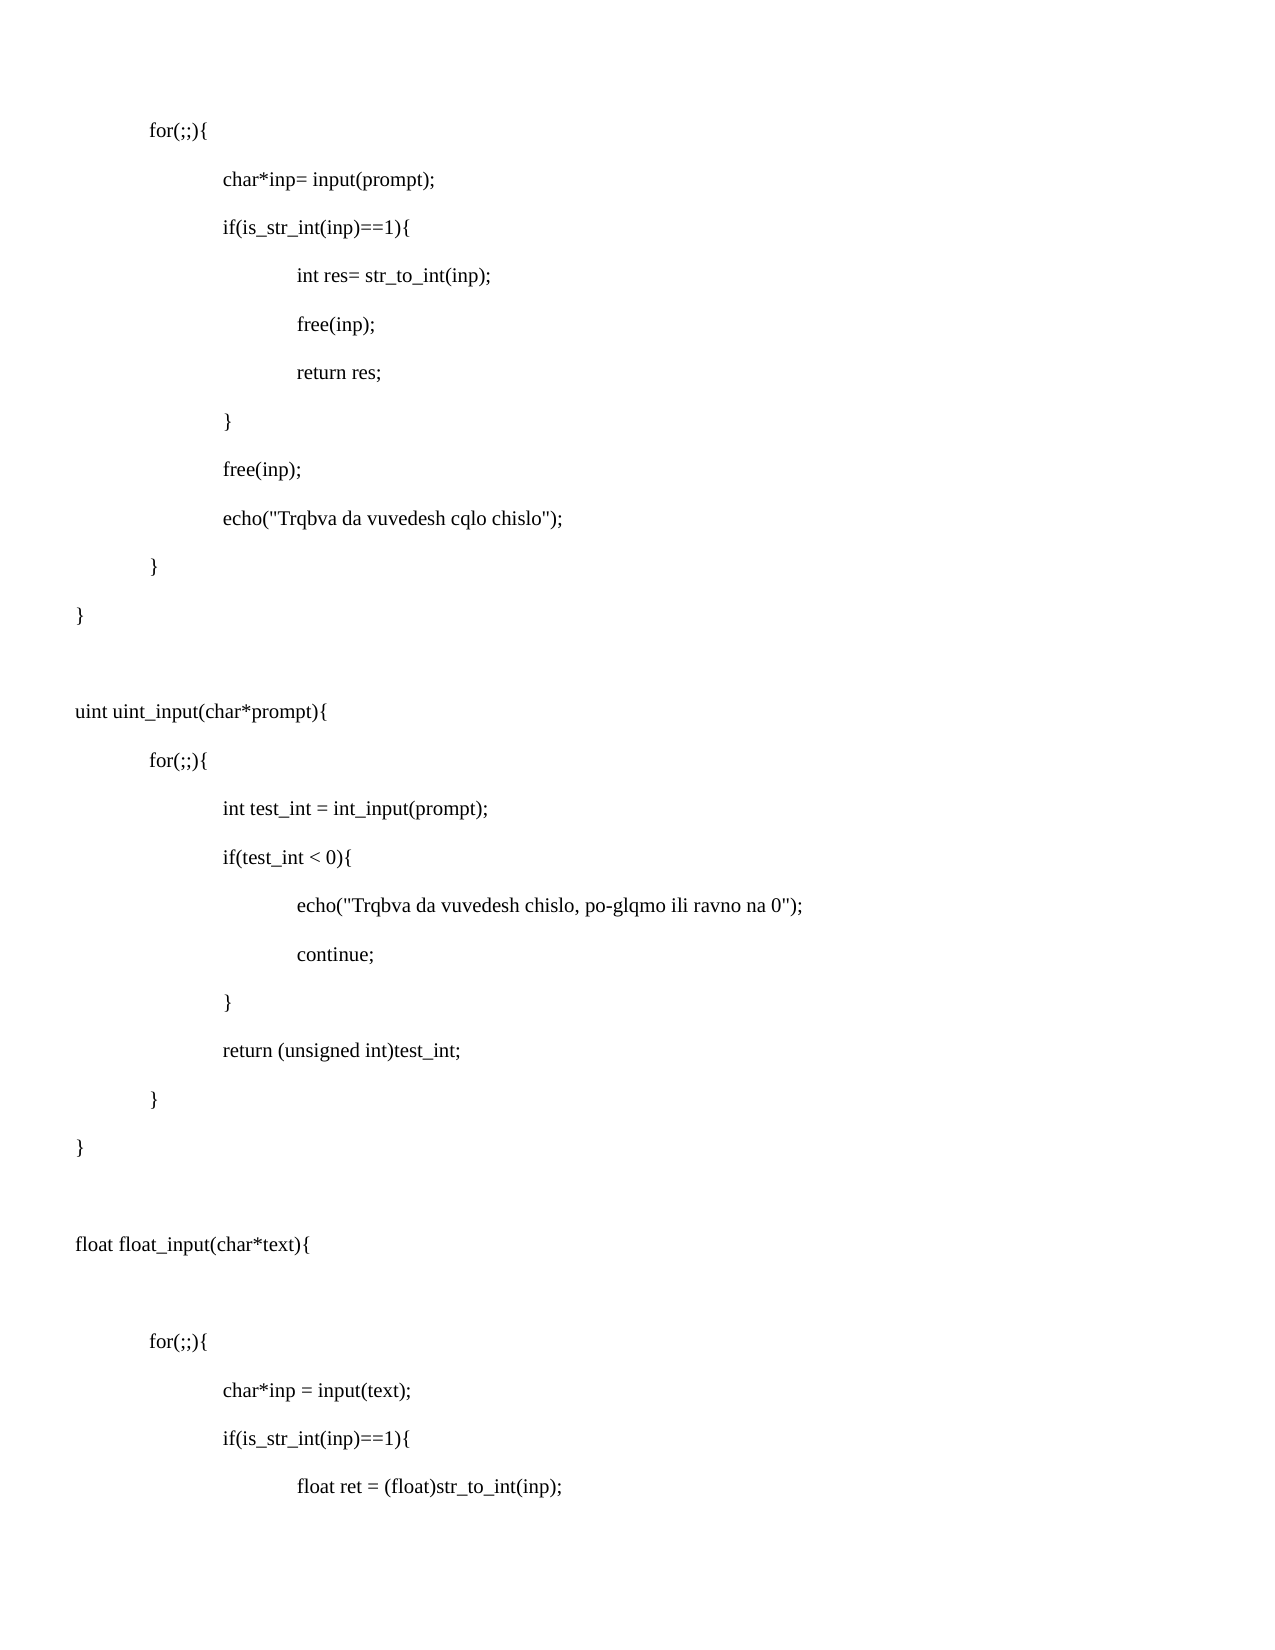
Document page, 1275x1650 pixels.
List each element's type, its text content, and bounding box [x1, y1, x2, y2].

text } [75, 602, 1209, 627]
text for(;;){ [75, 1329, 1209, 1353]
text return res; [75, 360, 1209, 384]
text char*inp= input(prompt); [75, 167, 1209, 191]
text float ret = (float)str_to_int(inp); [75, 1474, 1209, 1498]
text free(inp); [75, 312, 1209, 336]
text echo("Trqbva da vuvedesh cqlo chislo"); [75, 506, 1209, 530]
text uint uint_input(char*prompt){ [75, 699, 1209, 723]
text float float_input(char*text){ [75, 1232, 1209, 1256]
text free(inp); [75, 457, 1209, 481]
text int test_int = int_input(prompt); [75, 796, 1209, 820]
text char*inp = input(text); [75, 1377, 1209, 1402]
text for(;;){ [75, 748, 1209, 772]
text } [75, 1135, 1209, 1159]
text } [75, 409, 1209, 433]
text int res= str_to_int(inp); [75, 263, 1209, 287]
text if(test_int < 0){ [75, 845, 1209, 869]
text } [75, 1087, 1209, 1111]
text if(is_str_int(inp)==1){ [75, 215, 1209, 239]
text if(is_str_int(inp)==1){ [75, 1426, 1209, 1450]
text return (unsigned int)test_int; [75, 1038, 1209, 1062]
text echo("Trqbva da vuvedesh chislo, po-glqmo ili ravno na 0"); [75, 893, 1209, 917]
text } [75, 554, 1209, 578]
text } [75, 990, 1209, 1014]
text continue; [75, 942, 1209, 966]
text for(;;){ [75, 118, 1209, 142]
